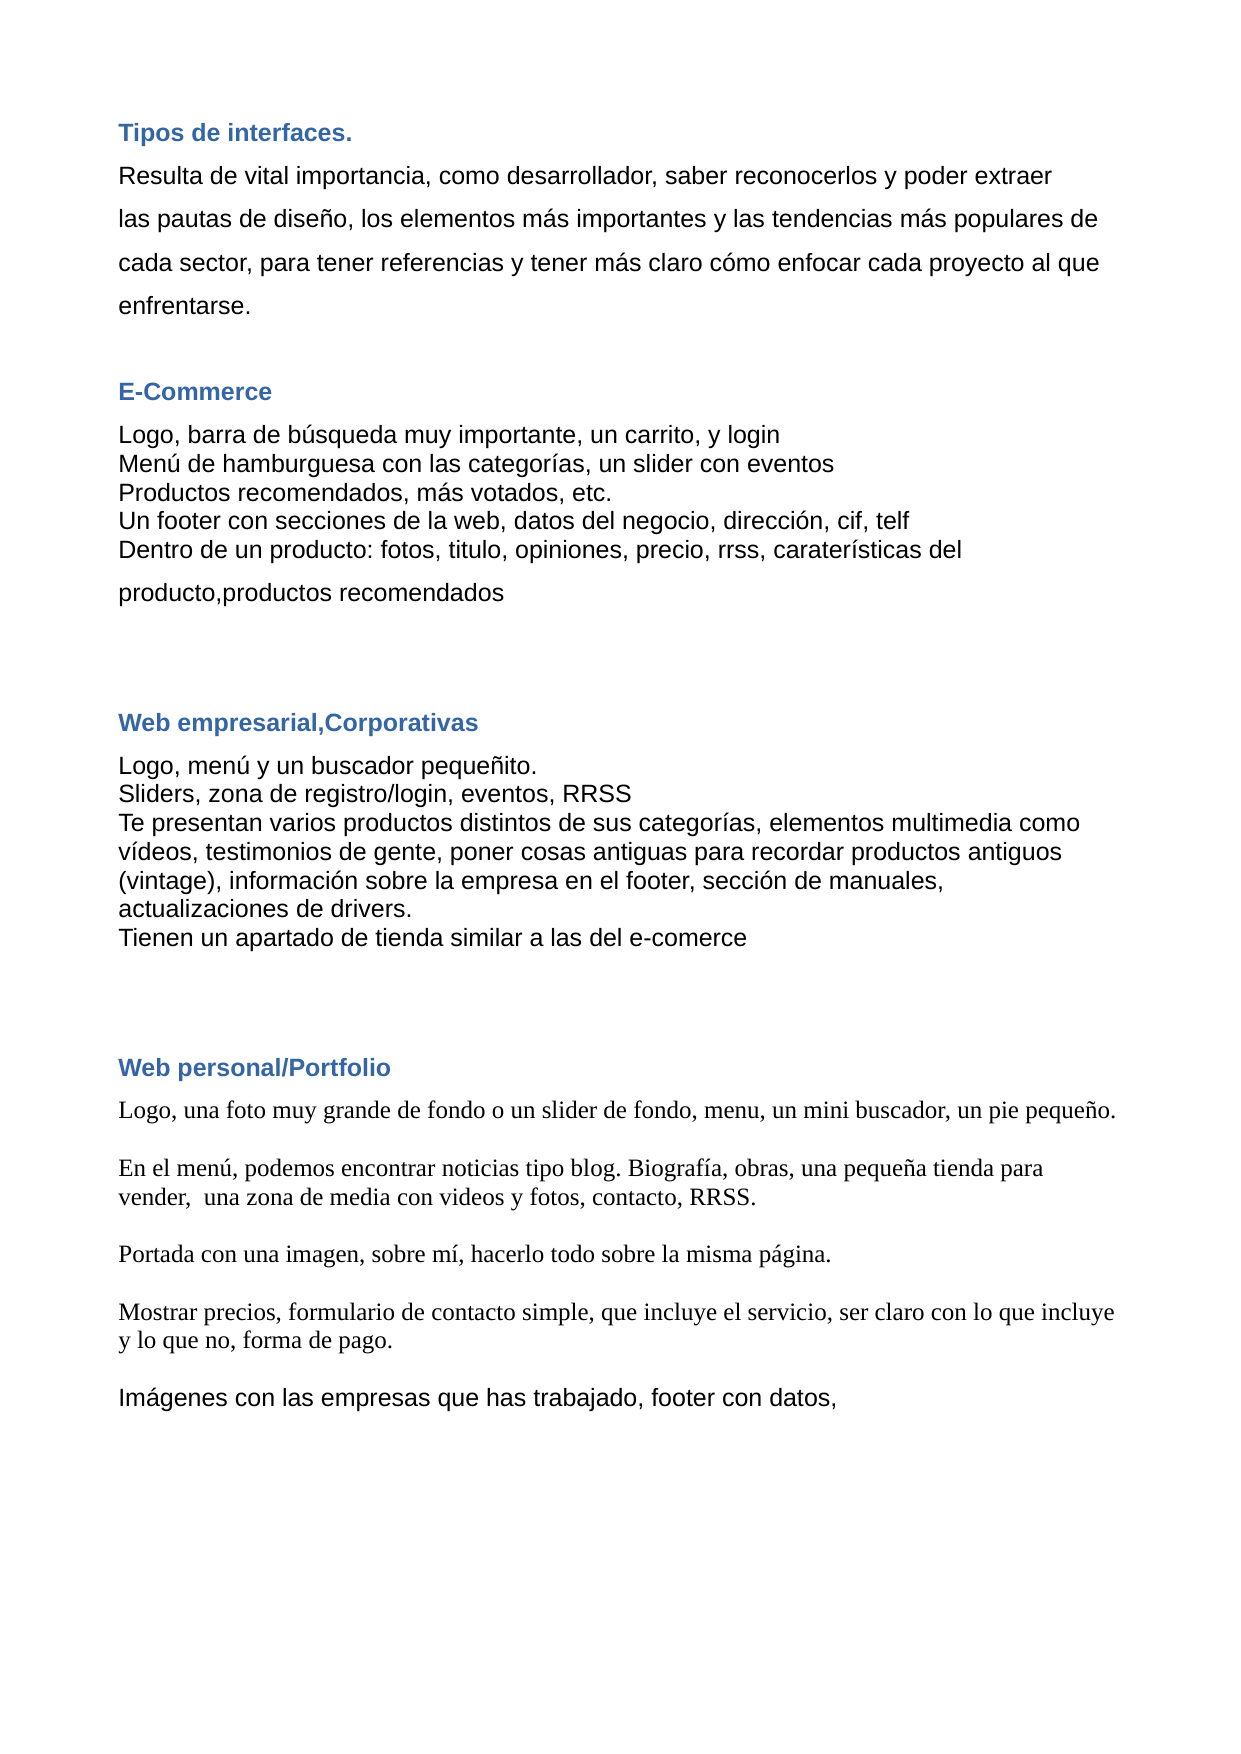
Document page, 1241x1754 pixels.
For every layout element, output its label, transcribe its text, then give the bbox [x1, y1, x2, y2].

text Imágenes con las empresas que has trabajado, footer con datos, [118, 1383, 1122, 1412]
text Portada con una imagen, sobre mí, hacerlo todo sobre la misma página. [118, 1239, 1122, 1268]
text Productos recomendados, más votados, etc. [118, 477, 1122, 506]
text Dentro de un producto: fotos, titulo, opiniones, precio, rrss, caraterísticas del producto,productos recomendados [118, 535, 1122, 607]
text Mostrar precios, formulario de contacto simple, que incluye el servicio, ser claro con lo que incluye y lo que no, forma de pago. [118, 1297, 1122, 1354]
text Resulta de vital importancia, como desarrollador, saber reconocerlos y poder extraer [118, 161, 1122, 190]
text E-Commerce [118, 377, 1122, 406]
text Logo, una foto muy grande de fondo o un slider de fondo, menu, un mini buscador, un pie pequeño. [118, 1096, 1122, 1124]
text Web empresarial,Corporativas [118, 707, 1122, 736]
text Logo, menú y un buscador pequeñito. [118, 751, 1122, 779]
text Menú de hamburguesa con las categorías, un slider con eventos [118, 449, 1122, 477]
text Sliders, zona de registro/login, eventos, RRSS [118, 779, 1122, 808]
text En el menú, podemos encontrar noticias tipo blog. Biografía, obras, una pequeña tienda para vender, una zona de media con videos y fotos, contacto, RRSS. [118, 1153, 1122, 1211]
text Tienen un apartado de tienda similar a las del e-comerce [118, 923, 1122, 952]
text las pautas de diseño, los elementos más importantes y las tendencias más populares de cada sector, para tener referencias y tener más claro cómo enfocar cada proyecto al que enfrentarse. [118, 204, 1122, 319]
text Logo, barra de búsqueda muy importante, un carrito, y login [118, 420, 1122, 449]
text Tipos de interfaces. [118, 118, 1122, 147]
text Web personal/Portfolio [118, 1052, 1122, 1081]
text Un footer con secciones de la web, datos del negocio, dirección, cif, telf [118, 506, 1122, 535]
text Te presentan varios productos distintos de sus categorías, elementos multimedia como vídeos, testimonios de gente, poner cosas antiguas para recordar productos antiguos (vintage), información sobre la empresa en el footer, sección de manuales, actualizaciones de drivers. [118, 808, 1122, 923]
